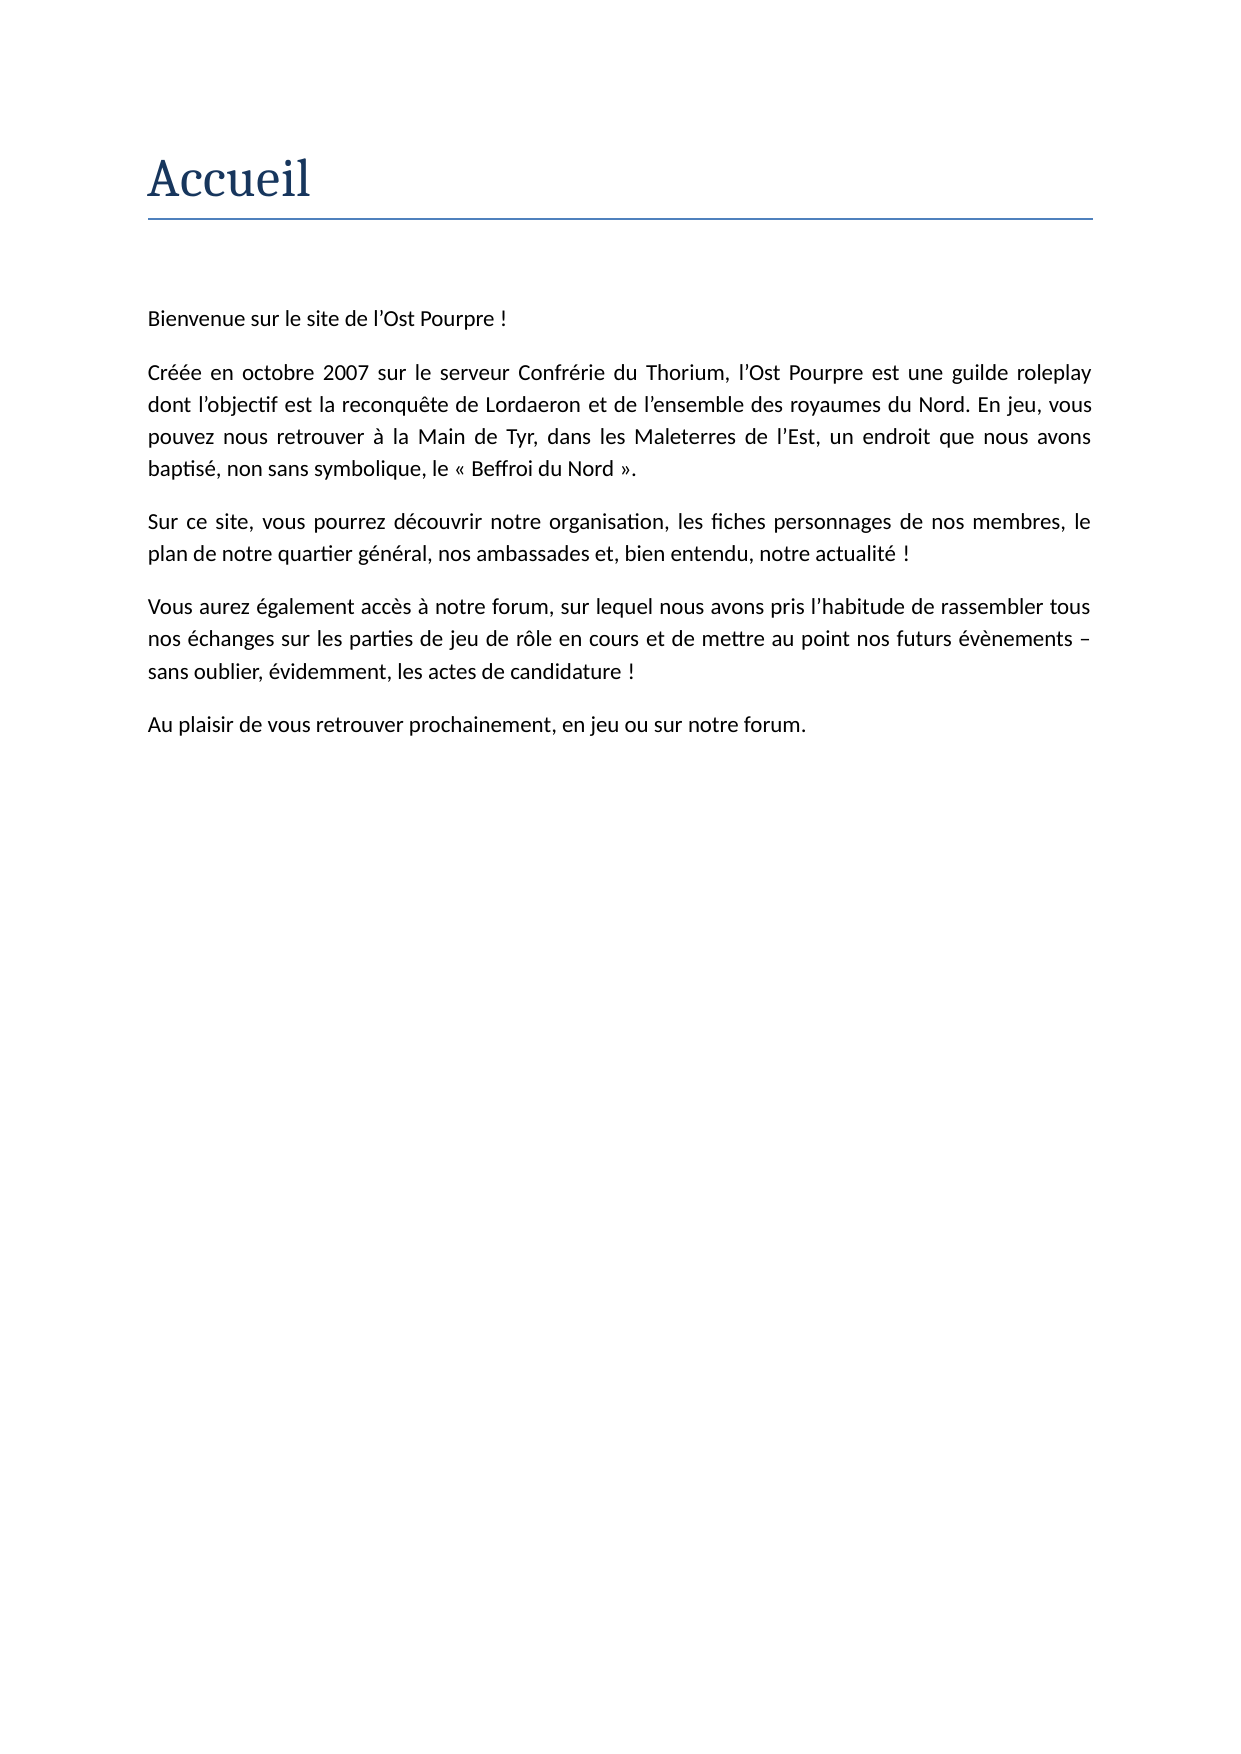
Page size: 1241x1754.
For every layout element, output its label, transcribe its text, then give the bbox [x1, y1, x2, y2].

text Vous aurez également accès à notre forum, sur lequel nous avons pris l’habitude de rassembler tous nos échanges sur les parties de jeu de rôle en cours et de mettre au point nos futurs évènements – sans oublier, évidemment, les actes de candidature ! [148, 592, 1093, 685]
text Au plaisir de vous retrouver prochainement, en jeu ou sur notre forum. [148, 710, 1093, 738]
text Créée en octobre 2007 sur le serveur Confrérie du Thorium, l’Ost Pourpre est une guilde roleplay dont l’objectif est la reconquête de Lordaeron et de l’ensemble des royaumes du Nord. En jeu, vous pouvez nous retrouver à la Main de Tyr, dans les Maleterres de l’Est, un endroit que nous avons baptisé, non sans symbolique, le « Beffroi du Nord ». [148, 358, 1093, 482]
text Bienvenue sur le site de l’Ost Pourpre ! [148, 304, 1093, 333]
title Accueil [148, 148, 1093, 218]
text Sur ce site, vous pourrez découvrir notre organisation, les fiches personnages de nos membres, le plan de notre quartier général, nos ambassades et, bien entendu, notre actualité ! [148, 507, 1093, 567]
